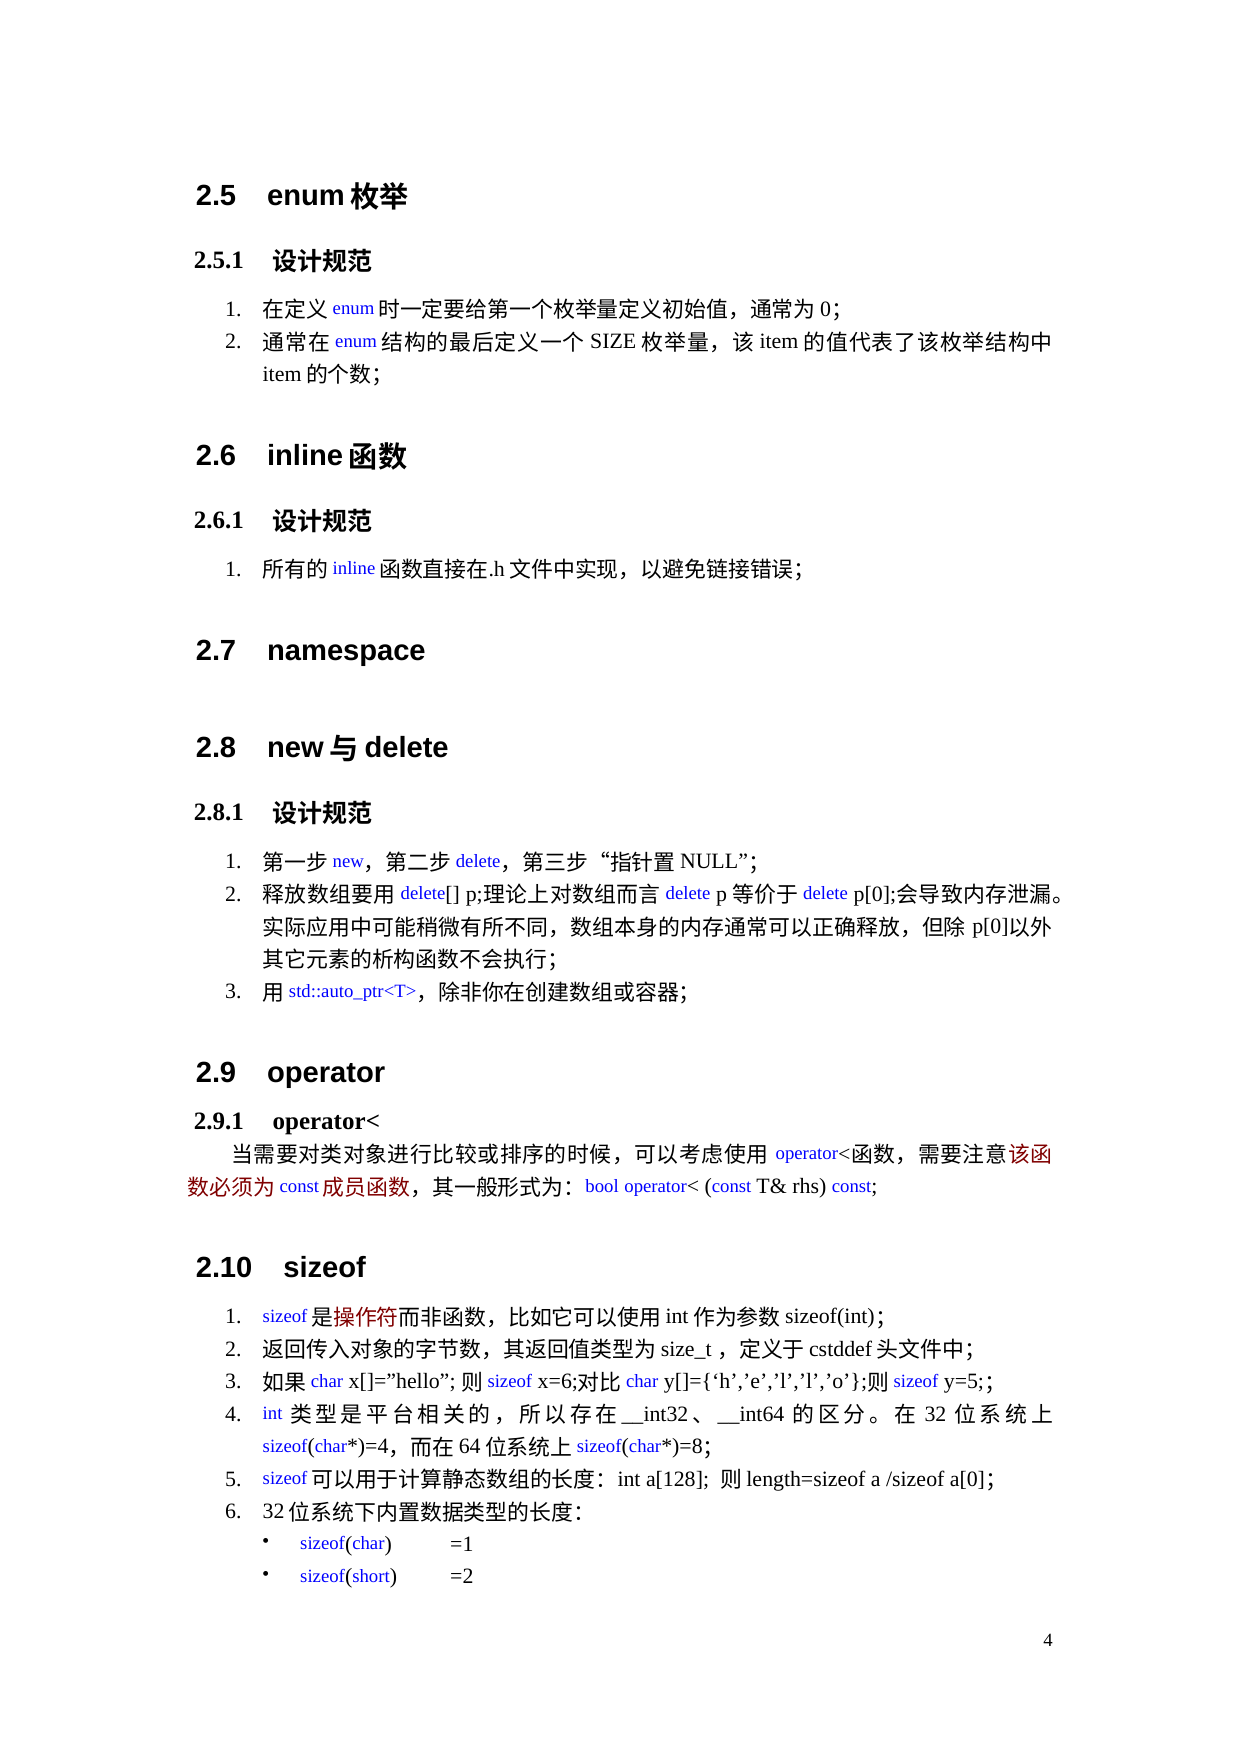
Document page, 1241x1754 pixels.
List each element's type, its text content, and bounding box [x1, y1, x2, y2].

subtitle operator [187, 1039, 1053, 1104]
list 返回传入对象的字节数，其返回值类型为size_t ，定义于cstddef头文件中； [225, 1332, 1053, 1364]
list sizeof(char) =1 [262, 1527, 1053, 1559]
list sizeof(short) =2 [262, 1559, 1053, 1592]
subtitle 设计规范 [187, 487, 1053, 552]
list 如果char x[]=”hello”; 则sizeof x=6;对比char y[]={‘h’,’e’,’l’,’l’,’o’};则sizeof y=5;； [225, 1364, 1053, 1397]
list int类型是平台相关的，所以存在__int32、__int64的区分。在32位系统上sizeof(char*)=4，而在64位系统上sizeof(char*)=8； [225, 1397, 1053, 1462]
list 释放数组要用delete[] p;理论上对数组而言delete p等价于delete p[0];会导致内存泄漏。实际应用中可能稍微有所不同，数组本身的内存通常可以正确释放，但除p[0]以外其它元素的析构函数不会执行； [225, 877, 1053, 974]
list 第一步new，第二步delete，第三步“指针置NULL”； [225, 844, 1053, 877]
subtitle enum枚举 [187, 162, 1053, 227]
subtitle sizeof [187, 1234, 1053, 1299]
subtitle 设计规范 [187, 227, 1053, 292]
subtitle 设计规范 [187, 779, 1053, 844]
list 所有的inline函数直接在.h文件中实现，以避免链接错误； [225, 552, 1053, 584]
list 32位系统下内置数据类型的长度： [225, 1494, 1053, 1527]
list sizeof可以用于计算静态数组的长度：int a[128]; 则length=sizeof a /sizeof a[0]； [225, 1462, 1053, 1494]
list 用std::auto_ptr<T>，除非你在创建数组或容器； [225, 974, 1053, 1007]
list 在定义enum时一定要给第一个枚举量定义初始值，通常为0； [225, 292, 1053, 324]
subtitle namespace [187, 617, 1053, 682]
text 当需要对类对象进行比较或排序的时候，可以考虑使用operator<函数，需要注意该函数必须为const成员函数，其一般形式为：bool operator< (const T& rhs) const; [187, 1137, 1053, 1202]
subtitle new与delete [187, 714, 1053, 779]
list 通常在enum结构的最后定义一个SIZE枚举量，该item的值代表了该枚举结构中item的个数； [225, 324, 1053, 389]
subtitle operator< [187, 1104, 1053, 1137]
list sizeof是操作符而非函数，比如它可以使用int作为参数sizeof(int)； [225, 1299, 1053, 1332]
subtitle inline函数 [187, 422, 1053, 487]
